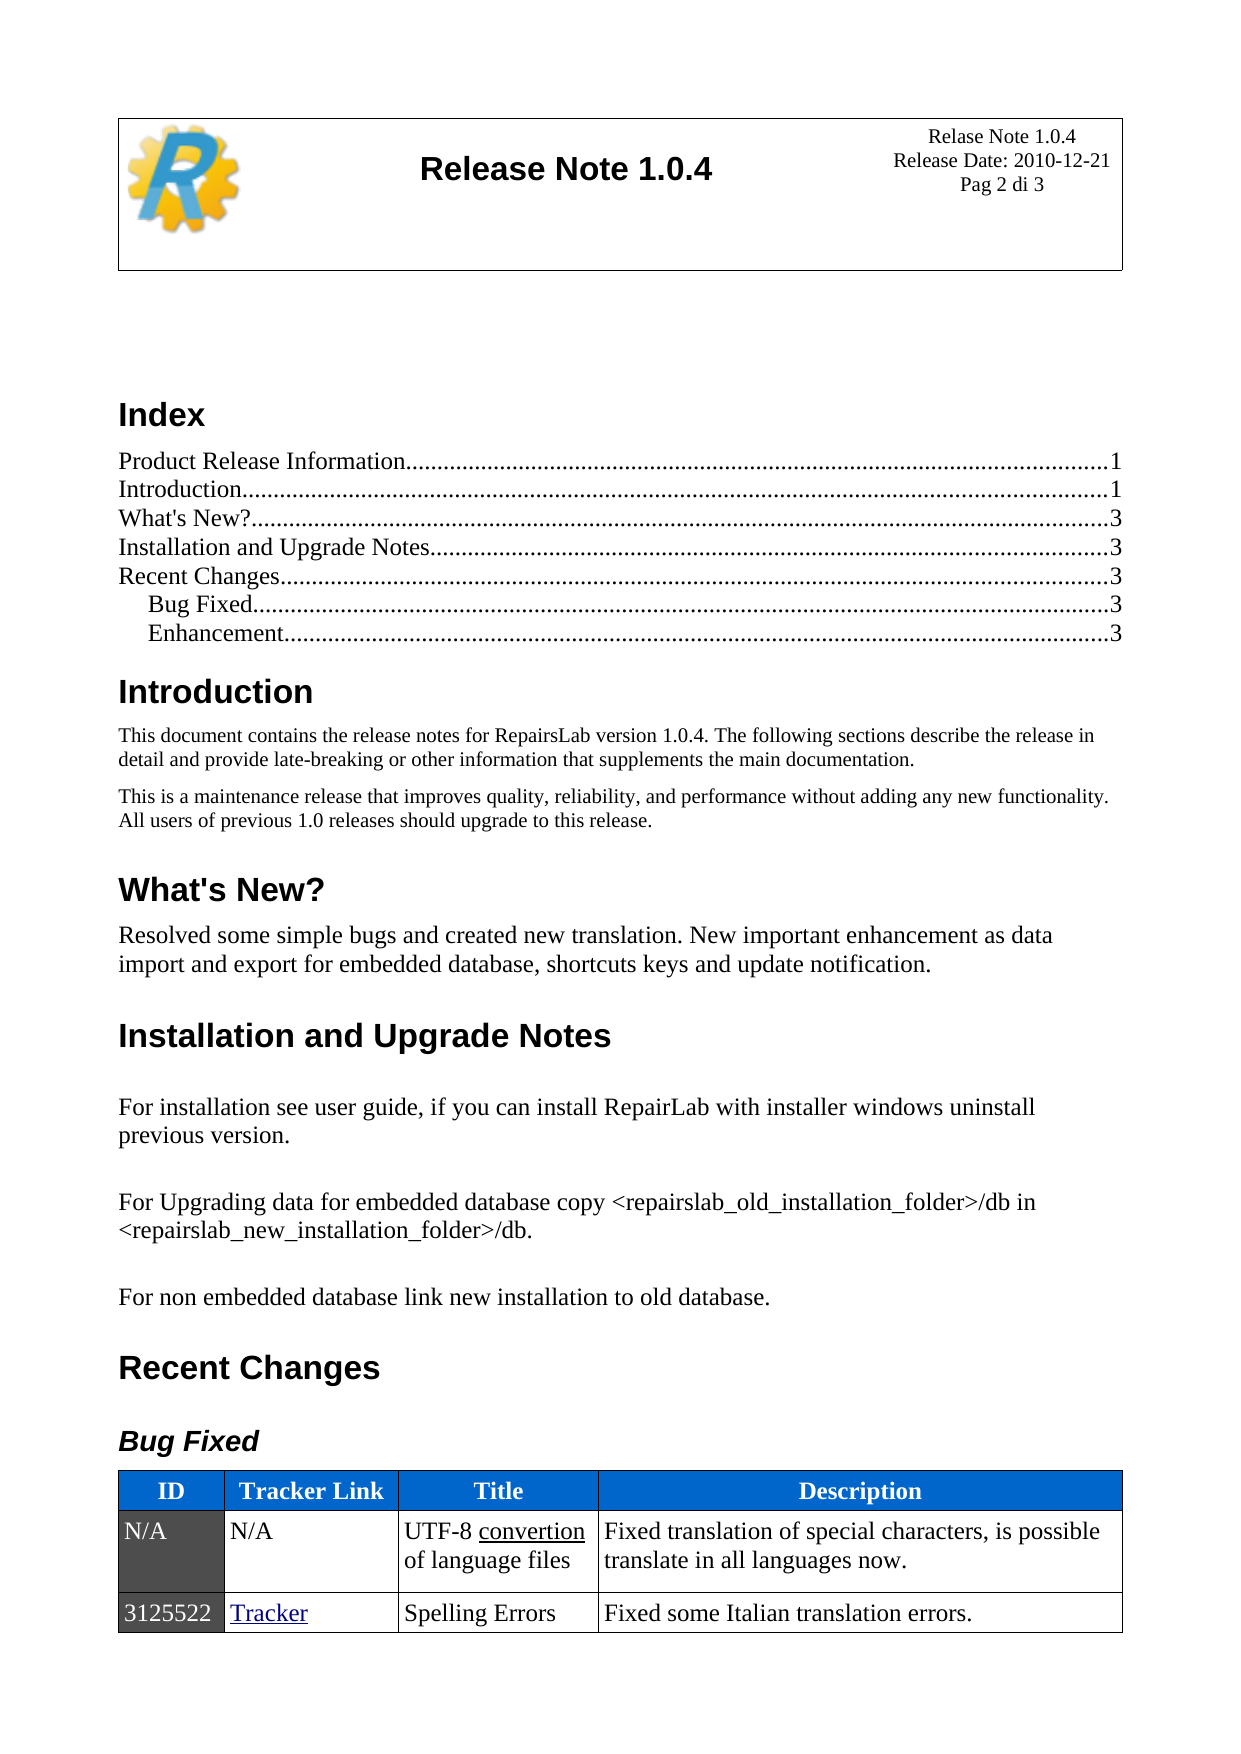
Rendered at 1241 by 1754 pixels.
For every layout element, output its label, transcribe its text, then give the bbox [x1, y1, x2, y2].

table_header ID [119, 1471, 224, 1510]
text For Upgrading data for embedded database copy <repairslab_old_installation_folder>/db in <repairslab_new_installation_folder>/db. [118, 1187, 1122, 1244]
text Enhancement 3 [148, 618, 1122, 647]
picture [127, 123, 241, 236]
table_cell Spelling Errors [399, 1593, 598, 1632]
text For installation see user guide, if you can install RepairLab with installer windows uninstall previous version. [118, 1092, 1122, 1149]
text For non embedded database link new installation to old database. [118, 1282, 1122, 1310]
table_cell Fixed some Italian translation errors. [599, 1593, 1122, 1632]
text What's New? 3 [118, 503, 1122, 532]
text Installation and Upgrade Notes 3 [118, 532, 1122, 561]
table_header Description [599, 1471, 1122, 1510]
text Resolved some simple bugs and created new translation. New important enhancement as data import and export for embedded database, shortcuts keys and update notification. [118, 921, 1122, 978]
subtitle Installation and Upgrade Notes [118, 1016, 1122, 1054]
subtitle Introduction [118, 672, 1122, 711]
text This is a maintenance release that improves quality, reliability, and performance without adding any new functionality. All users of previous 1.0 releases should upgrade to this release. [118, 784, 1122, 832]
subtitle What's New? [118, 869, 1122, 908]
subtitle Index [118, 395, 1122, 433]
table_header Title [399, 1471, 598, 1510]
table_cell Tracker [225, 1593, 398, 1632]
table_cell UTF-8 convertion of language files [399, 1511, 598, 1592]
table_cell 3125522 [119, 1593, 224, 1632]
table_header Tracker Link [225, 1471, 398, 1510]
subtitle Recent Changes [118, 1348, 1122, 1387]
text Introduction 1 [118, 474, 1122, 503]
text Recent Changes 3 [118, 561, 1122, 589]
text This document contains the release notes for RepairsLab version 1.0.4. The following sections describe the release in detail and provide late-breaking or other information that supplements the main documentation. [118, 723, 1122, 771]
table_cell N/A [225, 1511, 398, 1592]
table_cell N/A [119, 1511, 224, 1592]
text Product Release Information 1 [118, 446, 1122, 474]
subtitle Bug Fixed [118, 1424, 1122, 1458]
text Bug Fixed 3 [148, 589, 1122, 618]
table_cell Fixed translation of special characters, is possible translate in all languages now. [599, 1511, 1122, 1592]
